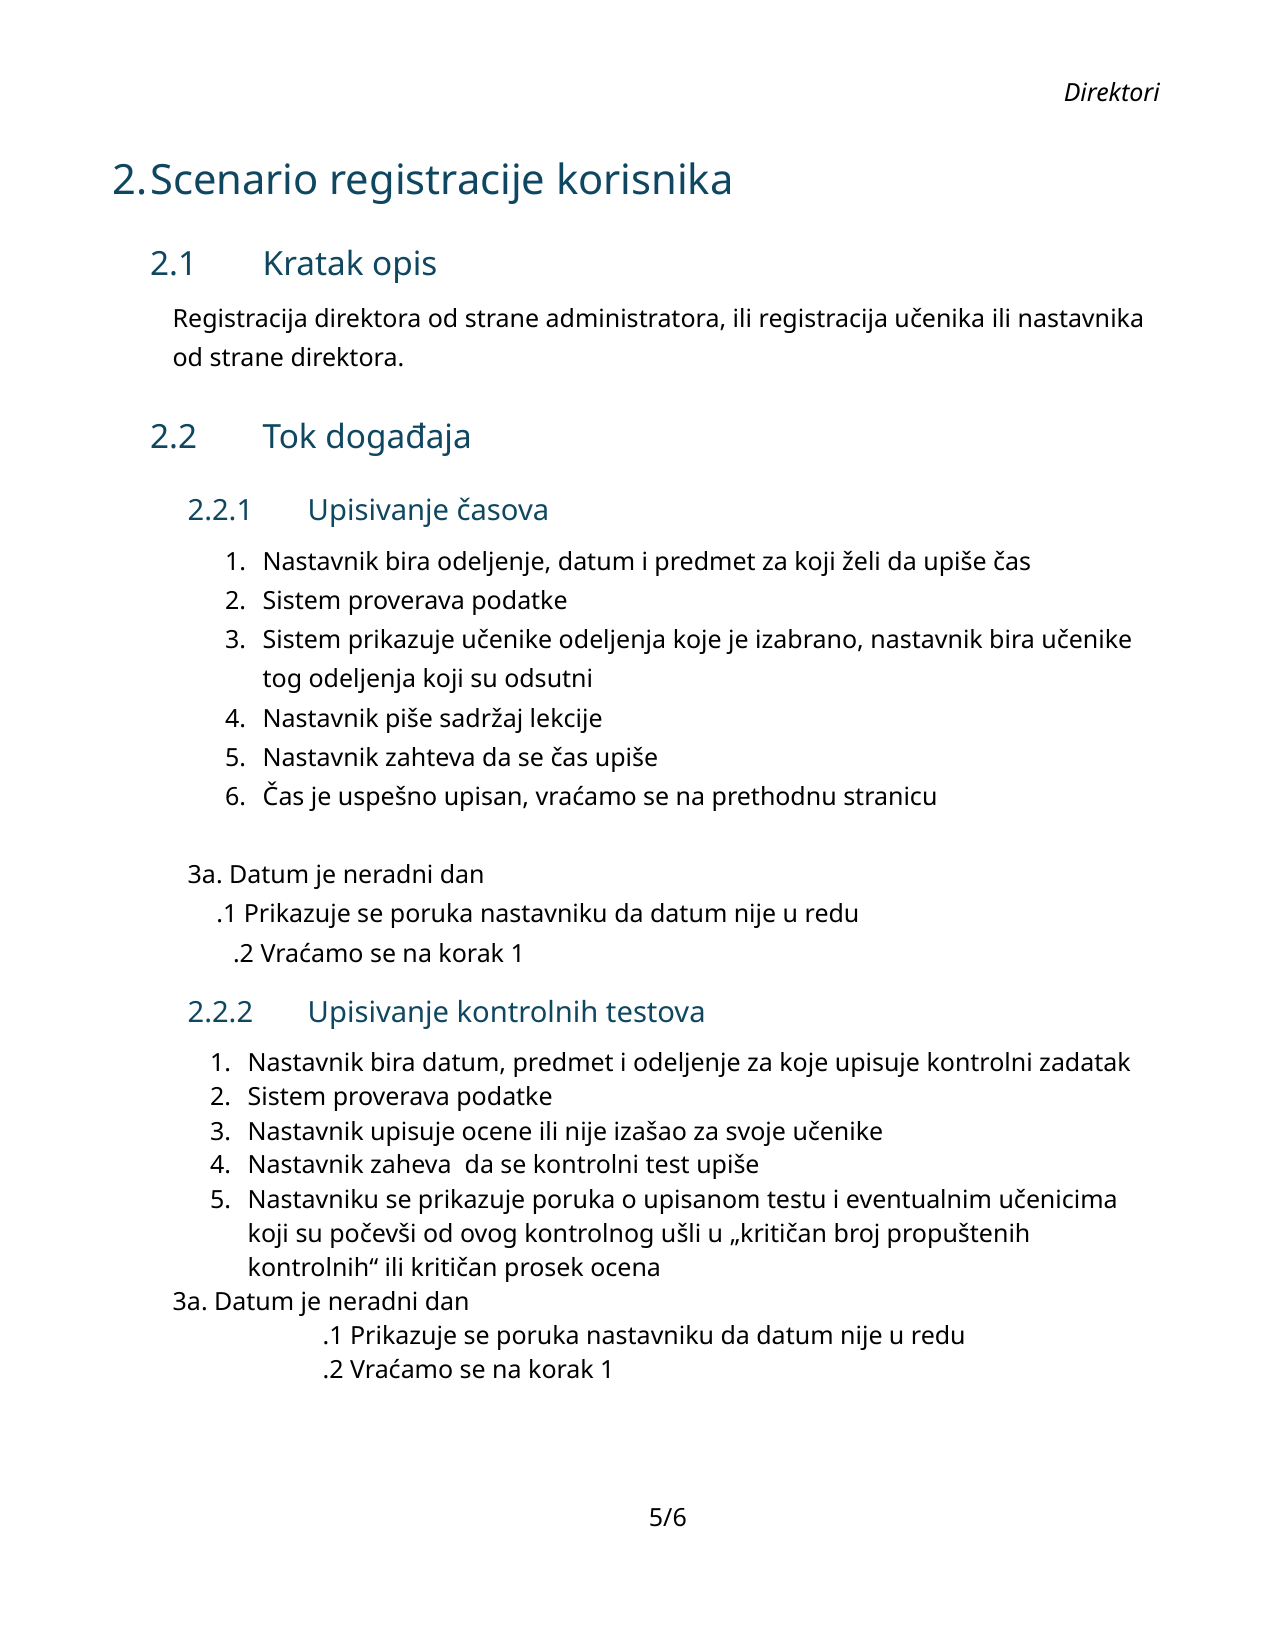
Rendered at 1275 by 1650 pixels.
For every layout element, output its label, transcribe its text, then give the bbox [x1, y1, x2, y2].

text 3a. Datum je neradni dan [172, 1283, 1162, 1317]
list Sistem prikazuje učenike odeljenja koje je izabrano, nastavnik bira učenike tog odeljenja koji su odsutni [225, 622, 1162, 695]
subtitle Kratak opis [150, 240, 1162, 286]
list Nastavnik zahteva da se čas upiše [225, 739, 1162, 773]
subtitle Scenario registracije korisnika [112, 150, 1162, 207]
list Čas je uspešno upisan, vraćamo se na prethodnu stranicu [225, 778, 1162, 813]
subtitle Upisivanje kontrolnih testova [187, 991, 1162, 1031]
subtitle Upisivanje časova [187, 489, 1162, 529]
list Nastavnik piše sadržaj lekcije [225, 700, 1162, 734]
list Nastavnik bira datum, predmet i odeljenje za koje upisuje kontrolni zadatak [210, 1045, 1162, 1079]
list Sistem proverava podatke [225, 583, 1162, 617]
text Registracija direktora od strane administratora, ili registracija učenika ili nastavnika od strane direktora. [172, 301, 1162, 374]
text .2 Vraćamo se na korak 1 [172, 1352, 1162, 1386]
text .1 Prikazuje se poruka nastavniku da datum nije u redu [172, 1317, 1162, 1352]
list Nastavniku se prikazuje poruka o upisanom testu i eventualnim učenicima koji su počevši od ovog kontrolnog ušli u „kritičan broj propuštenih kontrolnih“ ili kritičan prosek ocena [210, 1181, 1162, 1283]
list Nastavnik bira odeljenje, datum i predmet za koji želi da upiše čas [225, 543, 1162, 578]
list .2 Vraćamo se na korak 1 [187, 935, 1162, 969]
list Nastavnik upisuje ocene ili nije izašao za svoje učenike [210, 1113, 1162, 1147]
list Nastavnik zaheva da se kontrolni test upiše [210, 1147, 1162, 1181]
subtitle Tok događaja [150, 412, 1162, 458]
list .1 Prikazuje se poruka nastavniku da datum nije u redu [112, 896, 1162, 930]
list 3a. Datum je neradni dan [187, 857, 1162, 891]
list Sistem proverava podatke [210, 1079, 1162, 1113]
